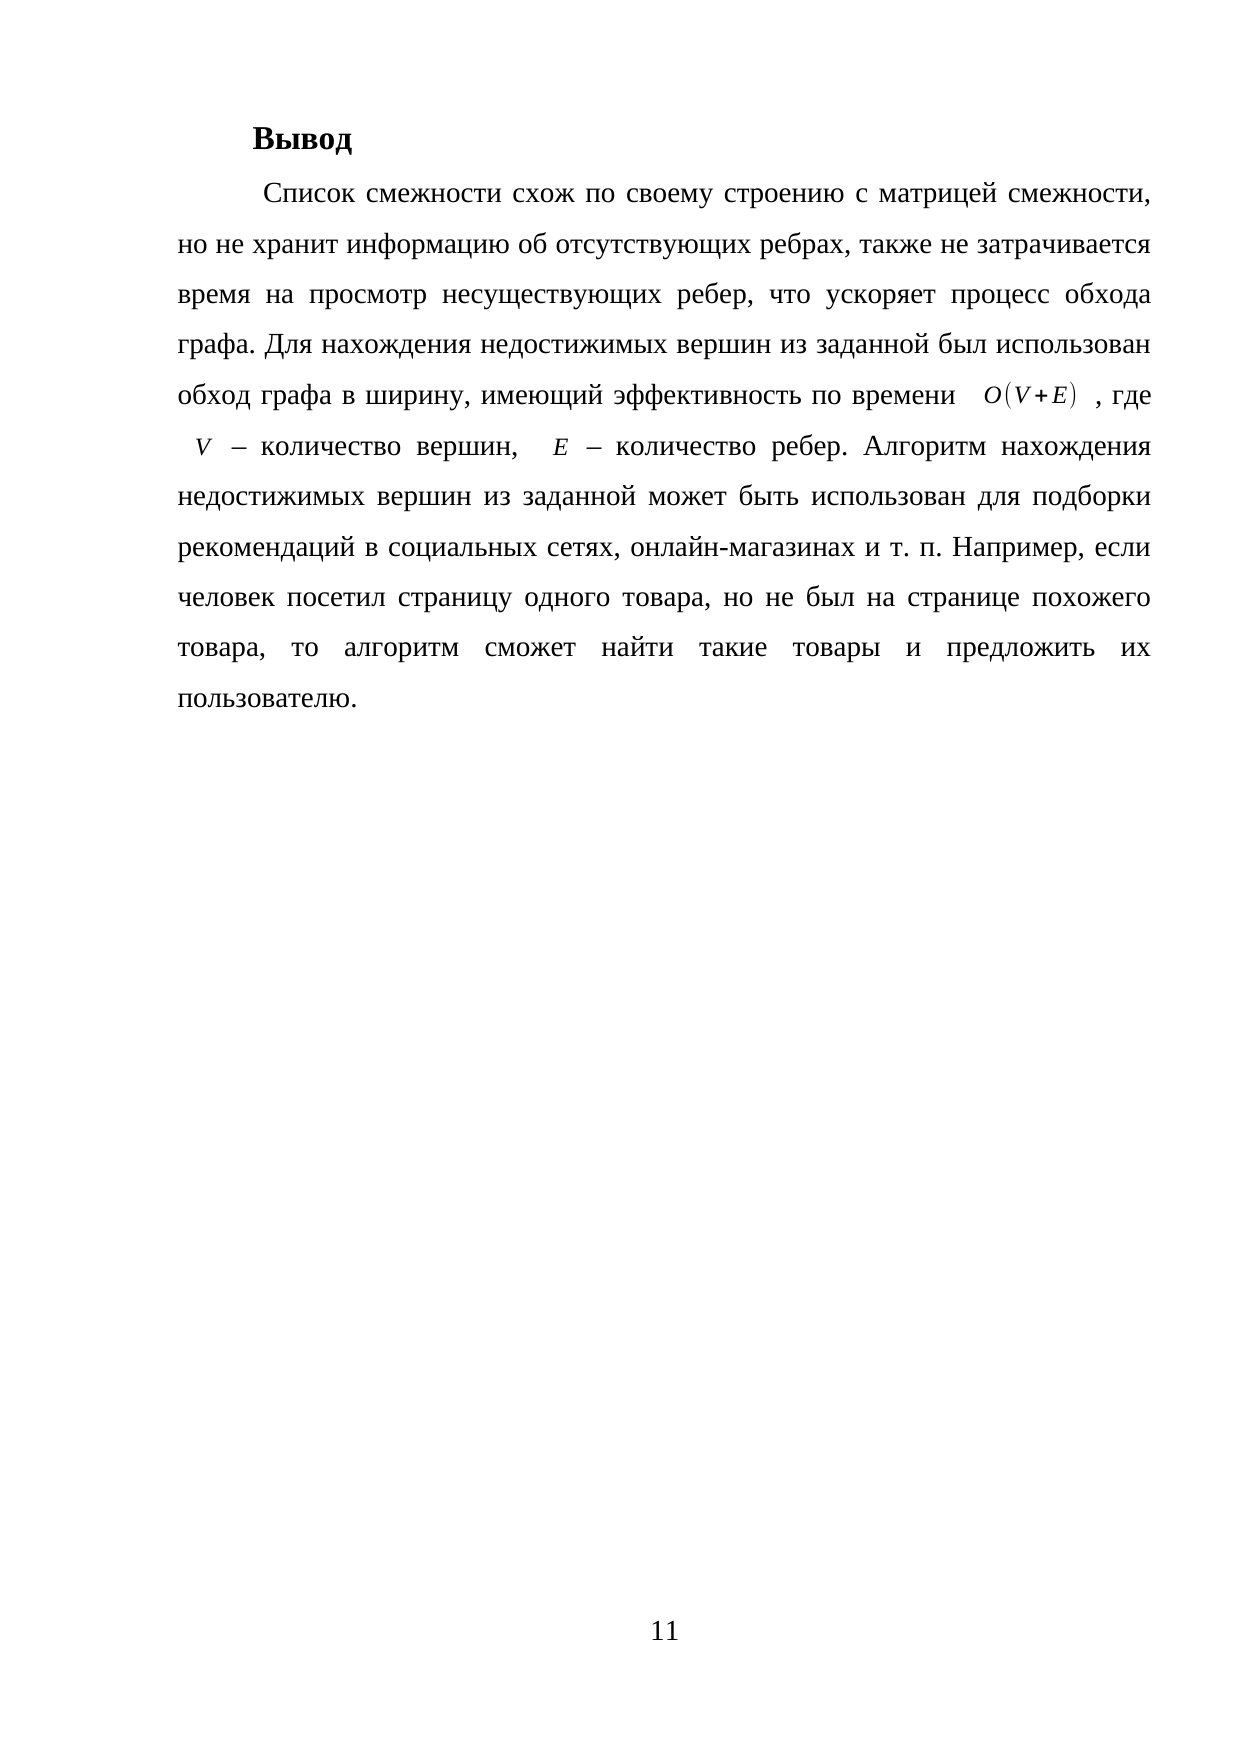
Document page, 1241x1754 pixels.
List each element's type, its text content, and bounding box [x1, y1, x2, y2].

text Вывод [177, 118, 1152, 156]
text Список смежности схож по своему строению с матрицей смежности, но не хранит информацию об отсутствующих ребрах, также не затрачивается время на просмотр несуществующих ребер, что ускоряет процесс обхода графа. Для нахождения недостижимых вершин из заданной был использован обход графа в ширину, имеющий эффективность по времени , где – количество вершин, – количество ребер. Алгоритм нахождения недостижимых вершин из заданной может быть использован для подборки рекомендаций в социальных сетях, онлайн-магазинах и т. п. Например, если человек посетил страницу одного товара, но не был на странице похожего товара, то алгоритм сможет найти такие товары и предложить их пользователю. [177, 176, 1152, 713]
